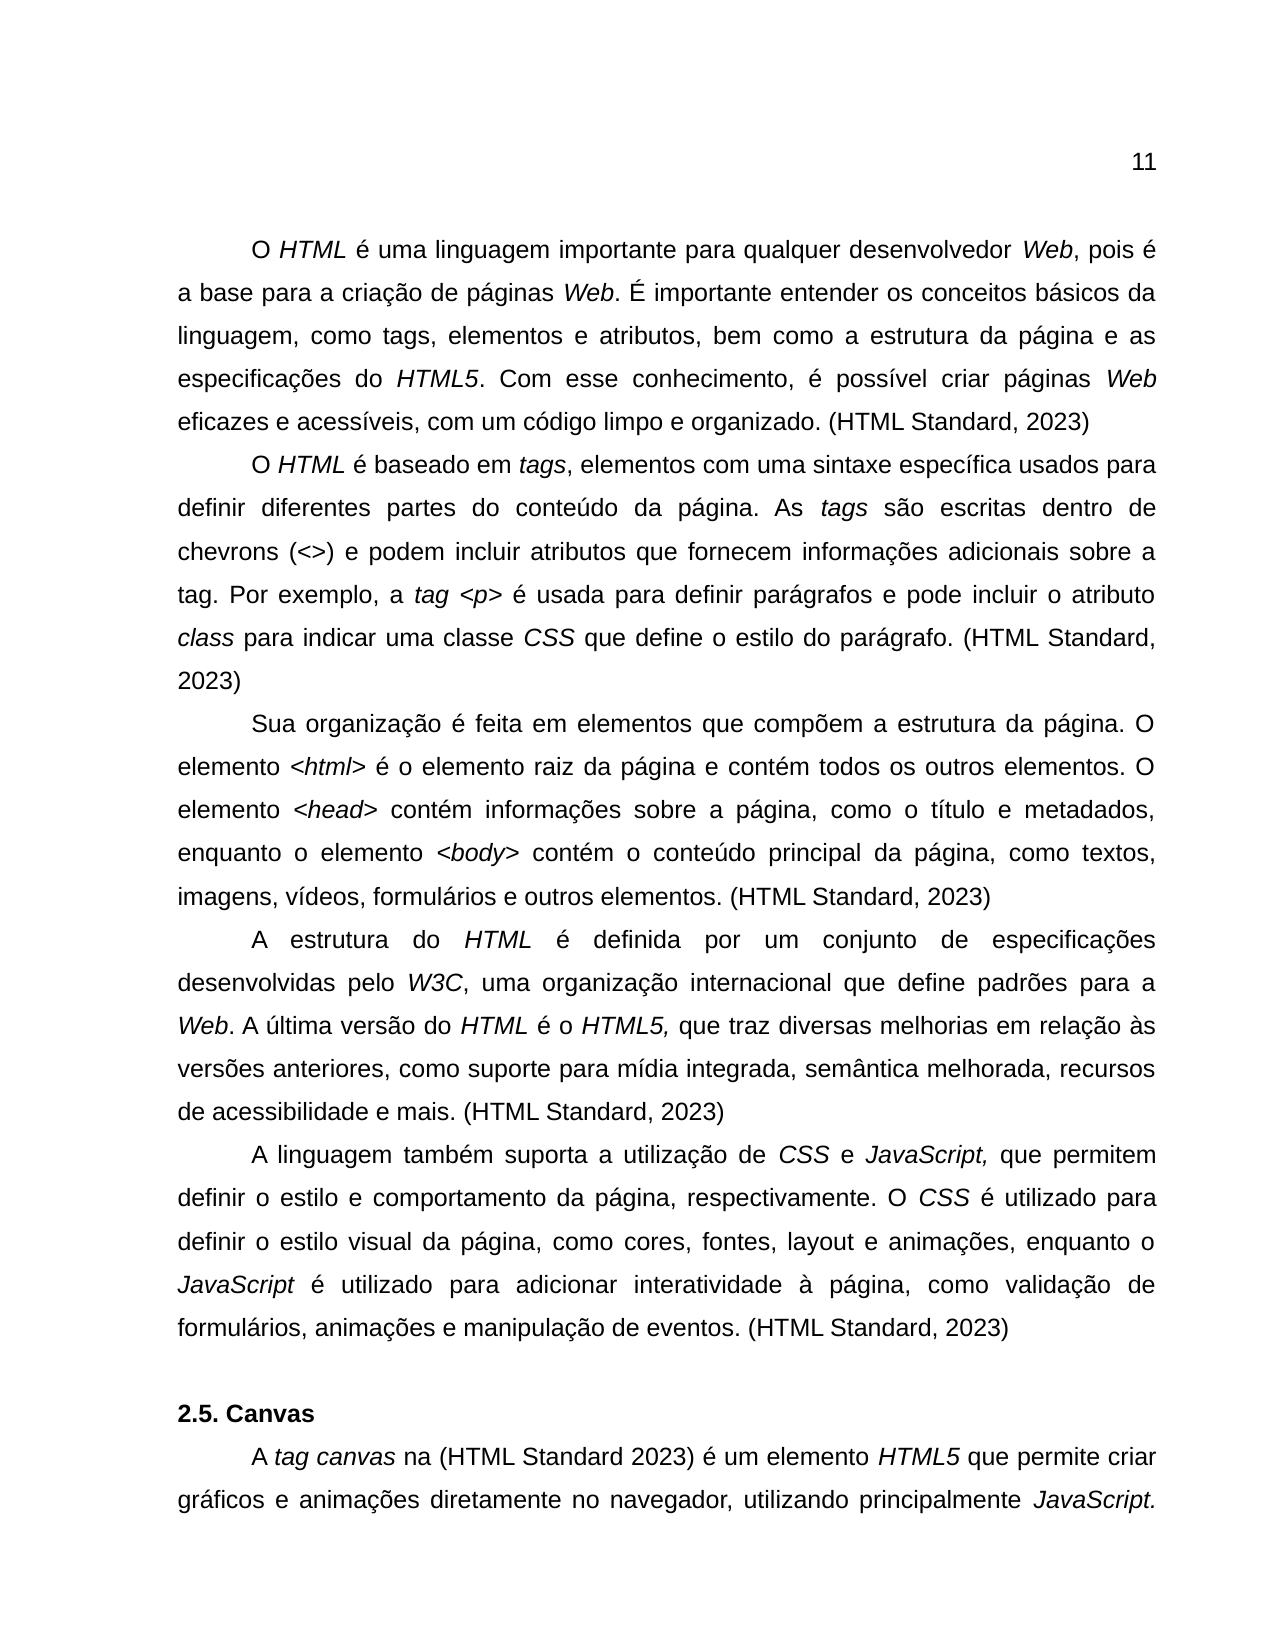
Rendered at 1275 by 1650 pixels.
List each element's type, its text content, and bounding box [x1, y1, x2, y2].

text O HTML é baseado em tags, elementos com uma sintaxe específica usados para definir diferentes partes do conteúdo da página. As tags são escritas dentro de chevrons (<>) e podem incluir atributos que fornecem informações adicionais sobre a tag. Por exemplo, a tag <p> é usada para definir parágrafos e pode incluir o atributo class para indicar uma classe CSS que define o estilo do parágrafo. (HTML Standard, 2023) [177, 450, 1157, 695]
text A linguagem também suporta a utilização de CSS e JavaScript, que permitem definir o estilo e comportamento da página, respectivamente. O CSS é utilizado para definir o estilo visual da página, como cores, fontes, layout e animações, enquanto o JavaScript é utilizado para adicionar interatividade à página, como validação de formulários, animações e manipulação de eventos. (HTML Standard, 2023) [177, 1140, 1157, 1342]
text Sua organização é feita em elementos que compõem a estrutura da página. O elemento <html> é o elemento raiz da página e contém todos os outros elementos. O elemento <head> contém informações sobre a página, como o título e metadados, enquanto o elemento <body> contém o conteúdo principal da página, como textos, imagens, vídeos, formulários e outros elementos. (HTML Standard, 2023) [177, 709, 1157, 910]
subtitle 2.5. Canvas [177, 1399, 1157, 1428]
text A estrutura do HTML é definida por um conjunto de especificações desenvolvidas pelo W3C, uma organização internacional que define padrões para a Web. A última versão do HTML é o HTML5, que traz diversas melhorias em relação às versões anteriores, como suporte para mídia integrada, semântica melhorada, recursos de acessibilidade e mais. (HTML Standard, 2023) [177, 925, 1157, 1126]
text A tag canvas na (HTML Standard 2023) é um elemento HTML5 que permite criar gráficos e animações diretamente no navegador, utilizando principalmente JavaScript. [177, 1442, 1157, 1514]
text O HTML é uma linguagem importante para qualquer desenvolvedor Web, pois é a base para a criação de páginas Web. É importante entender os conceitos básicos da linguagem, como tags, elementos e atributos, bem como a estrutura da página e as especificações do HTML5. Com esse conhecimento, é possível criar páginas Web eficazes e acessíveis, com um código limpo e organizado. (HTML Standard, 2023) [177, 235, 1157, 436]
